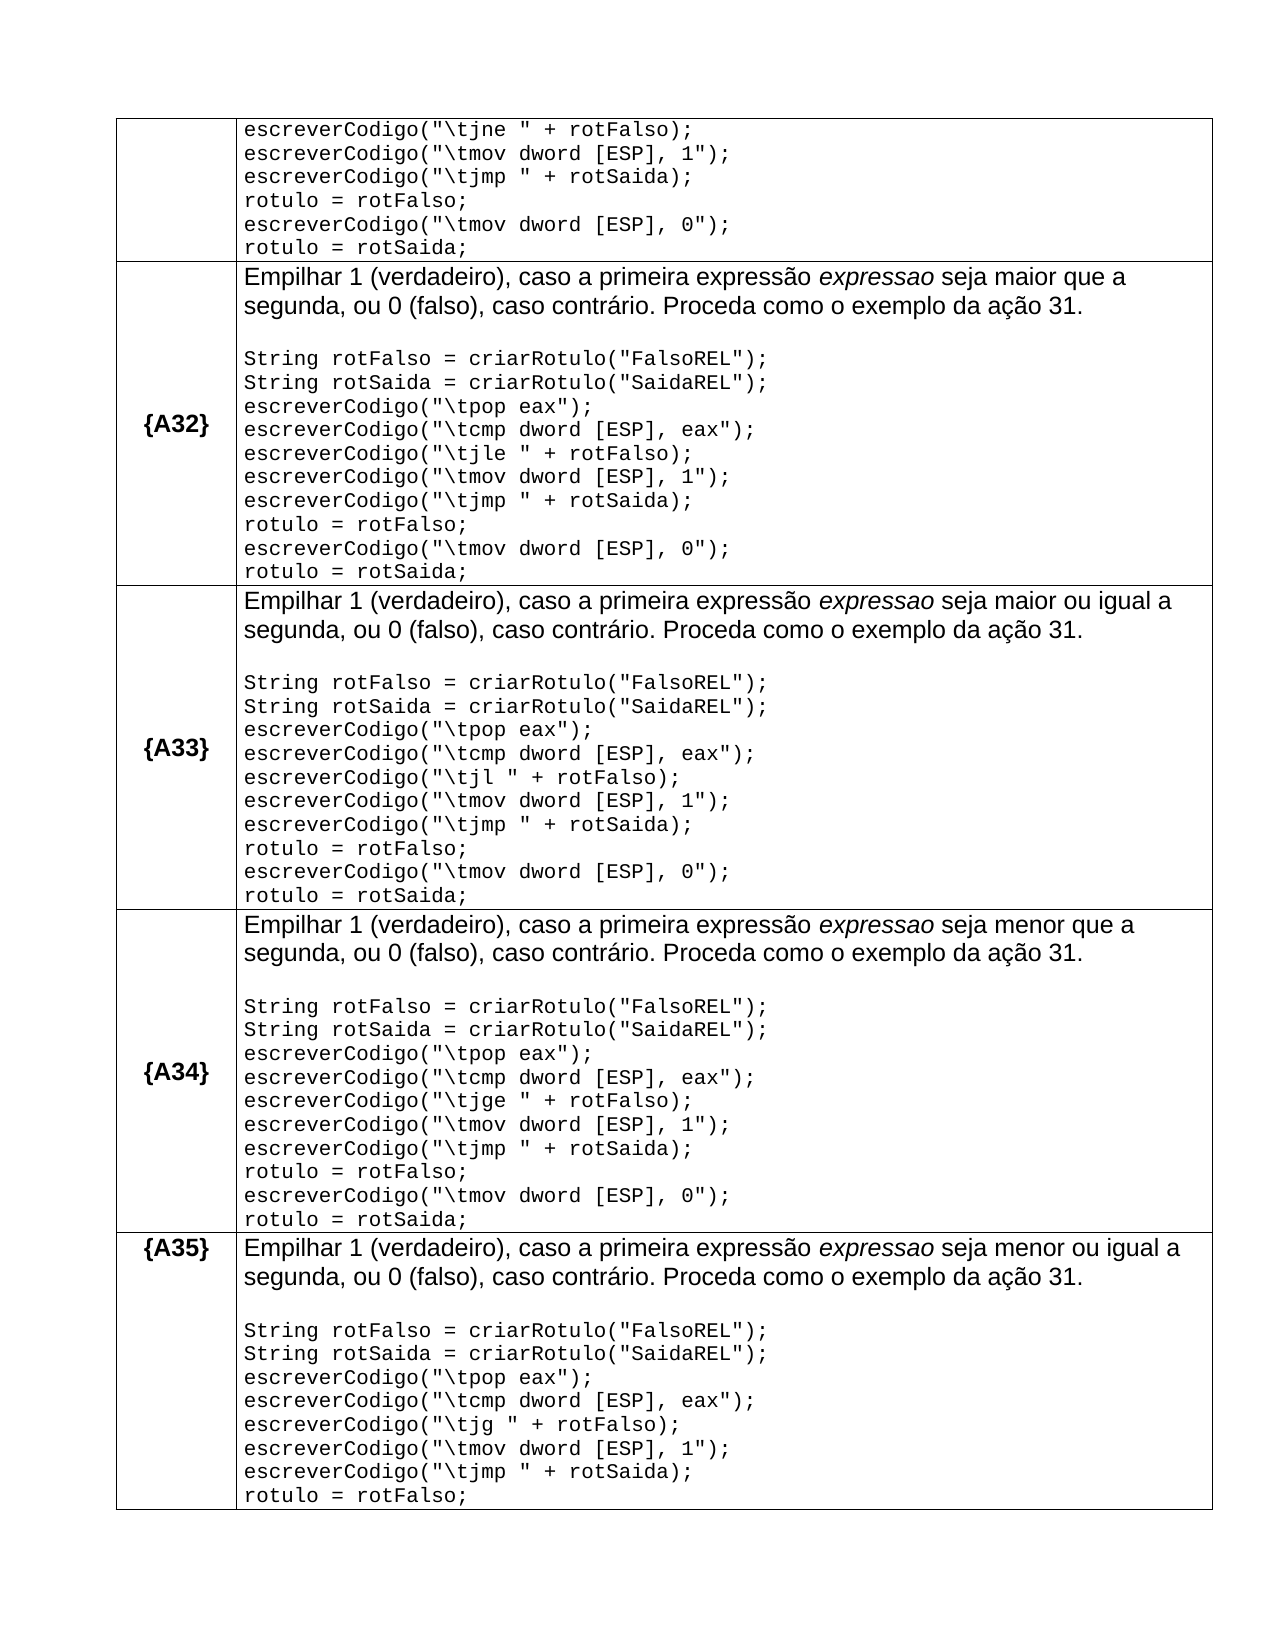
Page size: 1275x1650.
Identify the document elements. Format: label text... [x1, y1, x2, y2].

table_cell Empilhar 1 (verdadeiro), caso a primeira expressão expressao seja menor ou igual a segunda, ou 0 (falso), caso contrário. Proceda como o exemplo da ação 31. String rotFalso = criarRotulo("FalsoREL"); String rotSaida = criarRotulo("SaidaREL"); escreverCodigo("\tpop eax"); escreverCodigo("\tcmp dword [ESP], eax"); escreverCodigo("\tjg " + rotFalso); escreverCodigo("\tmov dword [ESP], 1"); escreverCodigo("\tjmp " + rotSaida); rotulo = rotFalso; [237, 1233, 1212, 1509]
table_cell [117, 119, 236, 261]
table_cell Empilhar 1 (verdadeiro), caso a primeira expressão expressao seja menor que a segunda, ou 0 (falso), caso contrário. Proceda como o exemplo da ação 31. String rotFalso = criarRotulo("FalsoREL"); String rotSaida = criarRotulo("SaidaREL"); escreverCodigo("\tpop eax"); escreverCodigo("\tcmp dword [ESP], eax"); escreverCodigo("\tjge " + rotFalso); escreverCodigo("\tmov dword [ESP], 1"); escreverCodigo("\tjmp " + rotSaida); rotulo = rotFalso; escreverCodigo("\tmov dword [ESP], 0"); rotulo = rotSaida; [237, 910, 1212, 1232]
table_cell {A32} [117, 262, 236, 585]
table_cell escreverCodigo("\tjne " + rotFalso); escreverCodigo("\tmov dword [ESP], 1"); escreverCodigo("\tjmp " + rotSaida); rotulo = rotFalso; escreverCodigo("\tmov dword [ESP], 0"); rotulo = rotSaida; [237, 119, 1212, 261]
table_cell Empilhar 1 (verdadeiro), caso a primeira expressão expressao seja maior ou igual a segunda, ou 0 (falso), caso contrário. Proceda como o exemplo da ação 31. String rotFalso = criarRotulo("FalsoREL"); String rotSaida = criarRotulo("SaidaREL"); escreverCodigo("\tpop eax"); escreverCodigo("\tcmp dword [ESP], eax"); escreverCodigo("\tjl " + rotFalso); escreverCodigo("\tmov dword [ESP], 1"); escreverCodigo("\tjmp " + rotSaida); rotulo = rotFalso; escreverCodigo("\tmov dword [ESP], 0"); rotulo = rotSaida; [237, 586, 1212, 908]
table_cell {A34} [117, 910, 236, 1232]
table_cell {A35} [117, 1233, 236, 1509]
table_cell Empilhar 1 (verdadeiro), caso a primeira expressão expressao seja maior que a segunda, ou 0 (falso), caso contrário. Proceda como o exemplo da ação 31. String rotFalso = criarRotulo("FalsoREL"); String rotSaida = criarRotulo("SaidaREL"); escreverCodigo("\tpop eax"); escreverCodigo("\tcmp dword [ESP], eax"); escreverCodigo("\tjle " + rotFalso); escreverCodigo("\tmov dword [ESP], 1"); escreverCodigo("\tjmp " + rotSaida); rotulo = rotFalso; escreverCodigo("\tmov dword [ESP], 0"); rotulo = rotSaida; [237, 262, 1212, 585]
table_cell {A33} [117, 586, 236, 908]
